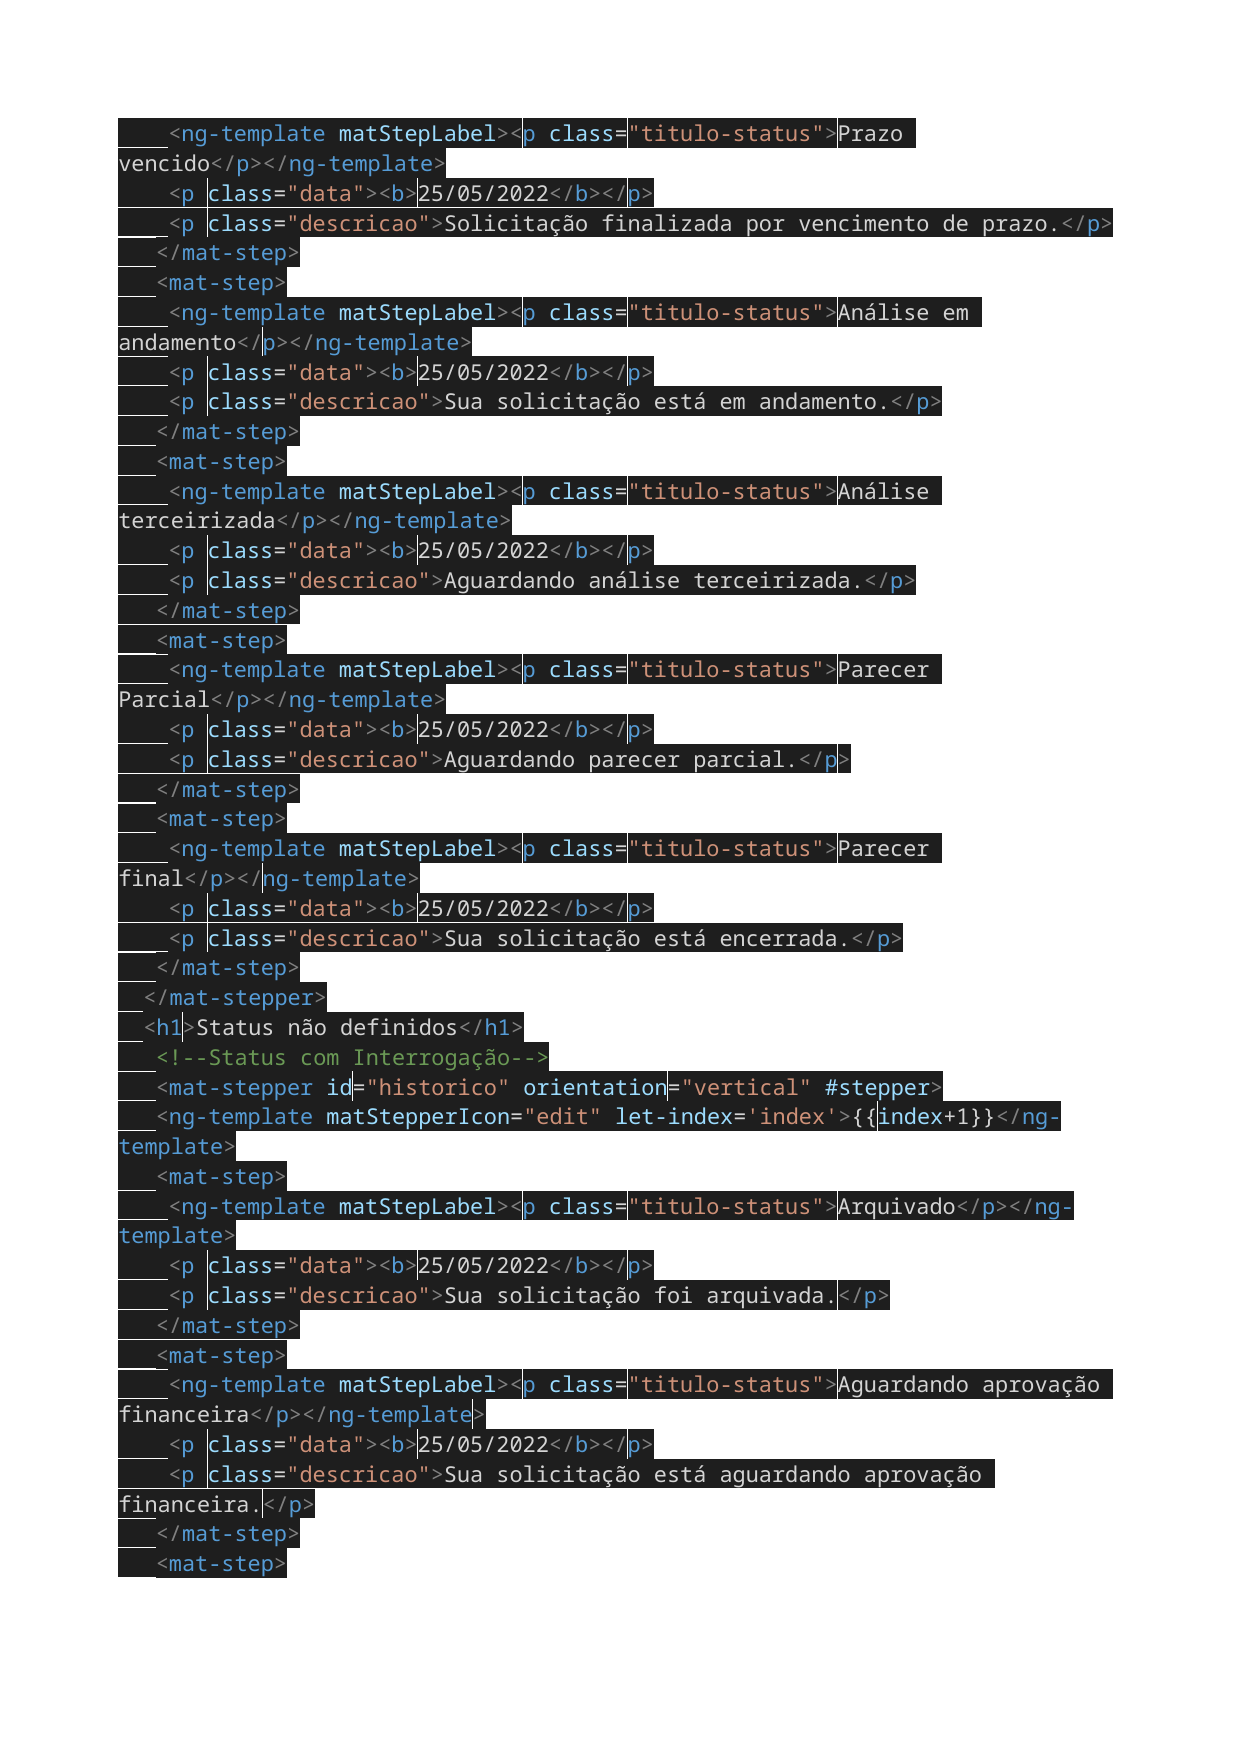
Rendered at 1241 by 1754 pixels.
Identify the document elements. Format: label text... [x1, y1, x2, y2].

text <mat-step> [118, 1339, 1122, 1369]
text <p class="descricao">Sua solicitação está aguardando aprovação financeira.</p> [118, 1459, 1122, 1518]
text </mat-step> [118, 595, 1122, 624]
text <ng-template matStepLabel><p class="titulo-status">Parecer Parcial</p></ng-template> [118, 654, 1122, 714]
text <p class="descricao">Sua solicitação foi arquivada.</p> [118, 1280, 1122, 1310]
text <ng-template matStepLabel><p class="titulo-status">Análise em andamento</p></ng-template> [118, 297, 1122, 356]
text <p class="descricao">Sua solicitação está encerrada.</p> [118, 922, 1122, 952]
text <p class="descricao">Sua solicitação está em andamento.</p> [118, 386, 1122, 416]
text <mat-step> [118, 803, 1122, 833]
text <ng-template matStepLabel><p class="titulo-status">Parecer final</p></ng-template> [118, 833, 1122, 893]
text <h1>Status não definidos</h1> [118, 1012, 1122, 1042]
text <mat-step> [118, 267, 1122, 297]
text </mat-step> [118, 416, 1122, 446]
text <p class="data"><b>25/05/2022</b></p> [118, 356, 1122, 386]
text <mat-step> [118, 446, 1122, 476]
text </mat-stepper> [118, 982, 1122, 1012]
text <p class="descricao">Aguardando parecer parcial.</p> [118, 744, 1122, 773]
text <ng-template matStepLabel><p class="titulo-status">Prazo vencido</p></ng-template> [118, 118, 1122, 178]
text <mat-step> [118, 1161, 1122, 1191]
text </mat-step> [118, 237, 1122, 267]
text <mat-stepper id="historico" orientation="vertical" #stepper> [118, 1071, 1122, 1101]
text </mat-step> [118, 1518, 1122, 1548]
text <ng-template matStepLabel><p class="titulo-status">Aguardando aprovação financeira</p></ng-template> [118, 1369, 1122, 1429]
text <mat-step> [118, 1548, 1122, 1578]
text <p class="data"><b>25/05/2022</b></p> [118, 535, 1122, 565]
text </mat-step> [118, 773, 1122, 803]
text <ng-template matStepperIcon="edit" let-index='index'>{{index+1}}</ng-template> [118, 1101, 1122, 1161]
text </mat-step> [118, 1310, 1122, 1339]
text <p class="data"><b>25/05/2022</b></p> [118, 1250, 1122, 1280]
text <!--Status com Interrogação--> [118, 1042, 1122, 1071]
text <p class="data"><b>25/05/2022</b></p> [118, 893, 1122, 922]
text <ng-template matStepLabel><p class="titulo-status">Análise terceirizada</p></ng-template> [118, 476, 1122, 535]
text <p class="descricao">Solicitação finalizada por vencimento de prazo.</p> [118, 207, 1122, 237]
text <p class="data"><b>25/05/2022</b></p> [118, 1429, 1122, 1459]
text <mat-step> [118, 624, 1122, 654]
text <p class="data"><b>25/05/2022</b></p> [118, 178, 1122, 207]
text <p class="data"><b>25/05/2022</b></p> [118, 714, 1122, 744]
text </mat-step> [118, 952, 1122, 982]
text <p class="descricao">Aguardando análise terceirizada.</p> [118, 565, 1122, 595]
text <ng-template matStepLabel><p class="titulo-status">Arquivado</p></ng-template> [118, 1191, 1122, 1250]
